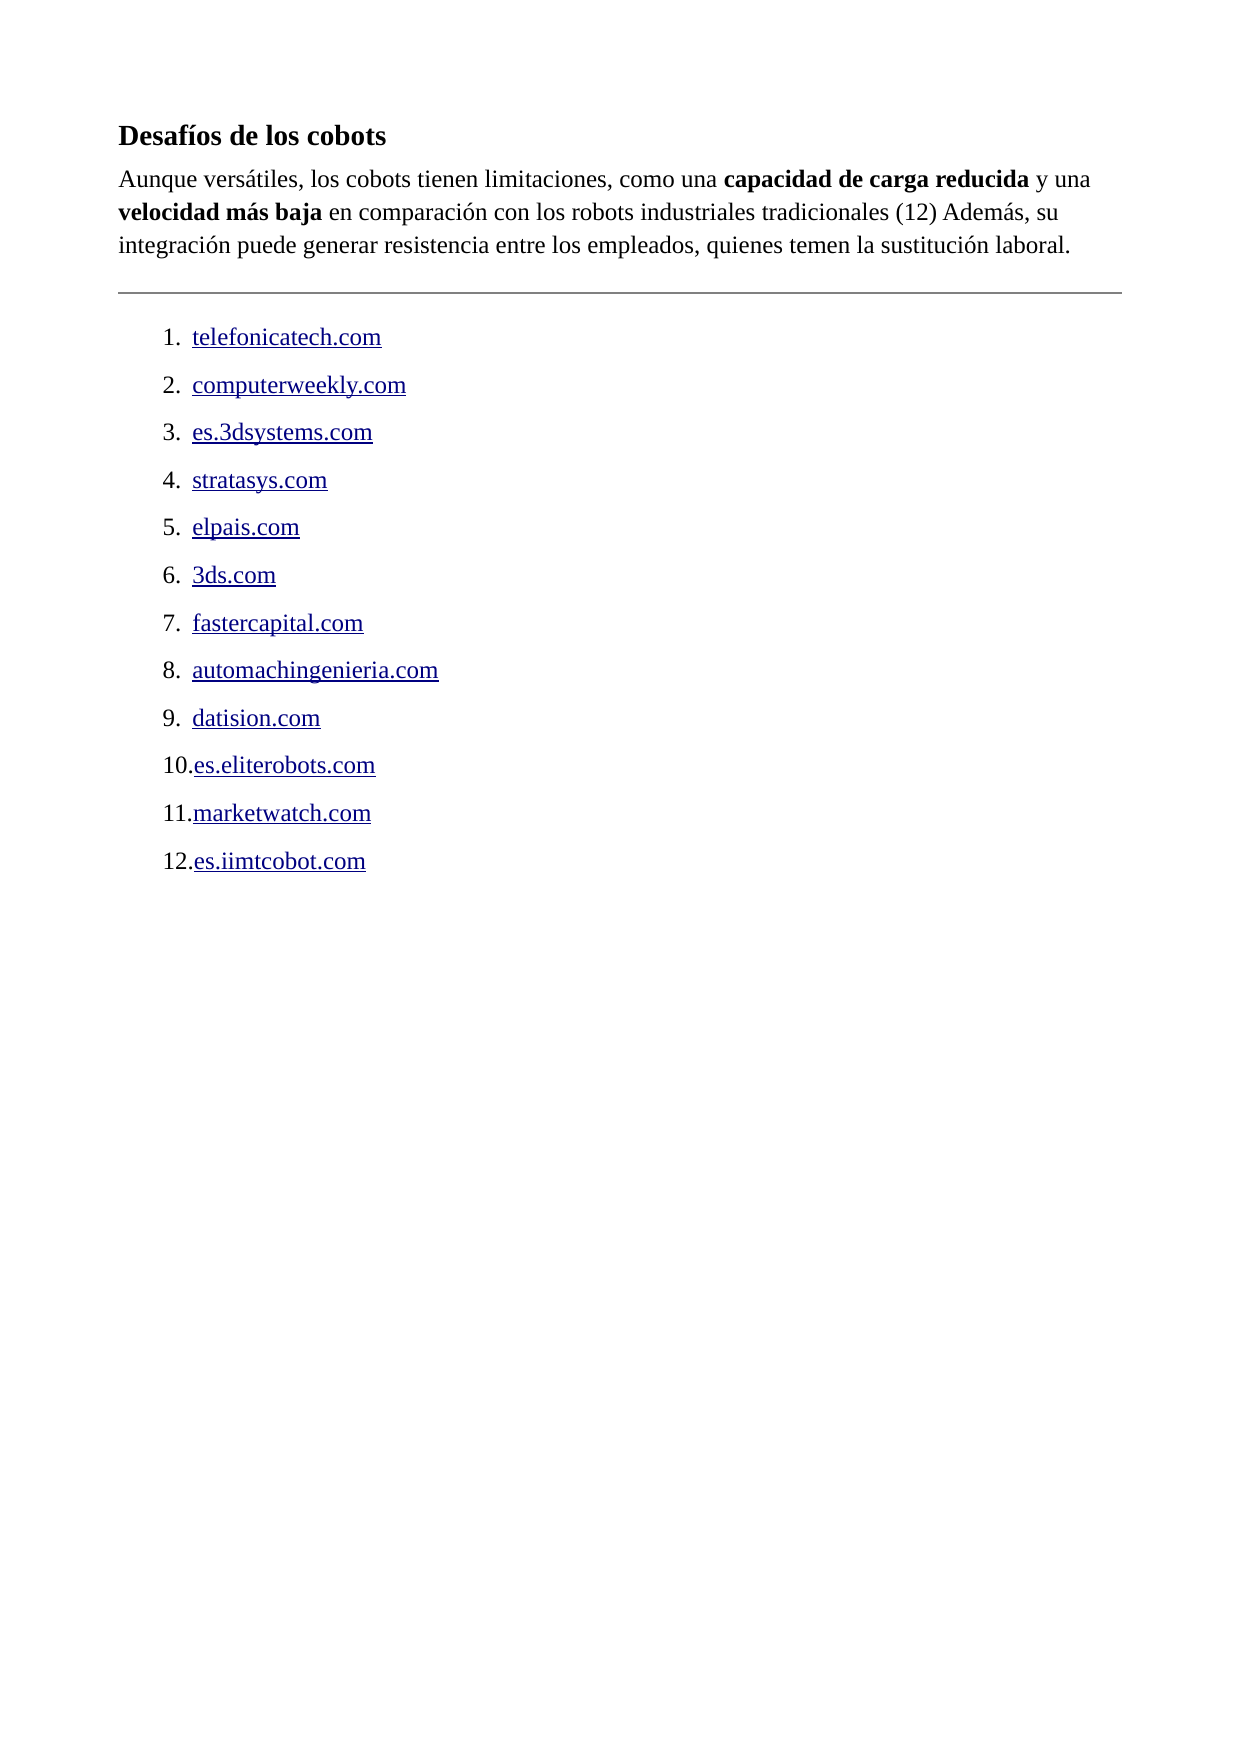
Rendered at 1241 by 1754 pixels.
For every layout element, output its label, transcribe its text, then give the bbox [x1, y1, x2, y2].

list es.iimtcobot.com [162, 846, 1122, 874]
list datision.com [162, 703, 1122, 732]
list es.3dsystems.com [162, 417, 1122, 446]
list elpais.com [162, 512, 1122, 541]
list telefonicatech.com [162, 322, 1122, 351]
list 3ds.com [162, 560, 1122, 589]
text Aunque versátiles, los cobots tienen limitaciones, como una capacidad de carga reducida y una velocidad más baja en comparación con los robots industriales tradicionales (12) Además, su integración puede generar resistencia entre los empleados, quienes temen la sustitución laboral. [118, 164, 1122, 259]
list es.eliterobots.com [162, 751, 1122, 779]
subtitle Desafíos de los cobots [118, 118, 1122, 152]
list automachingenieria.com [162, 655, 1122, 684]
list fastercapital.com [162, 608, 1122, 636]
list stratasys.com [162, 465, 1122, 494]
list marketwatch.com [162, 798, 1122, 827]
list computerweekly.com [162, 370, 1122, 398]
